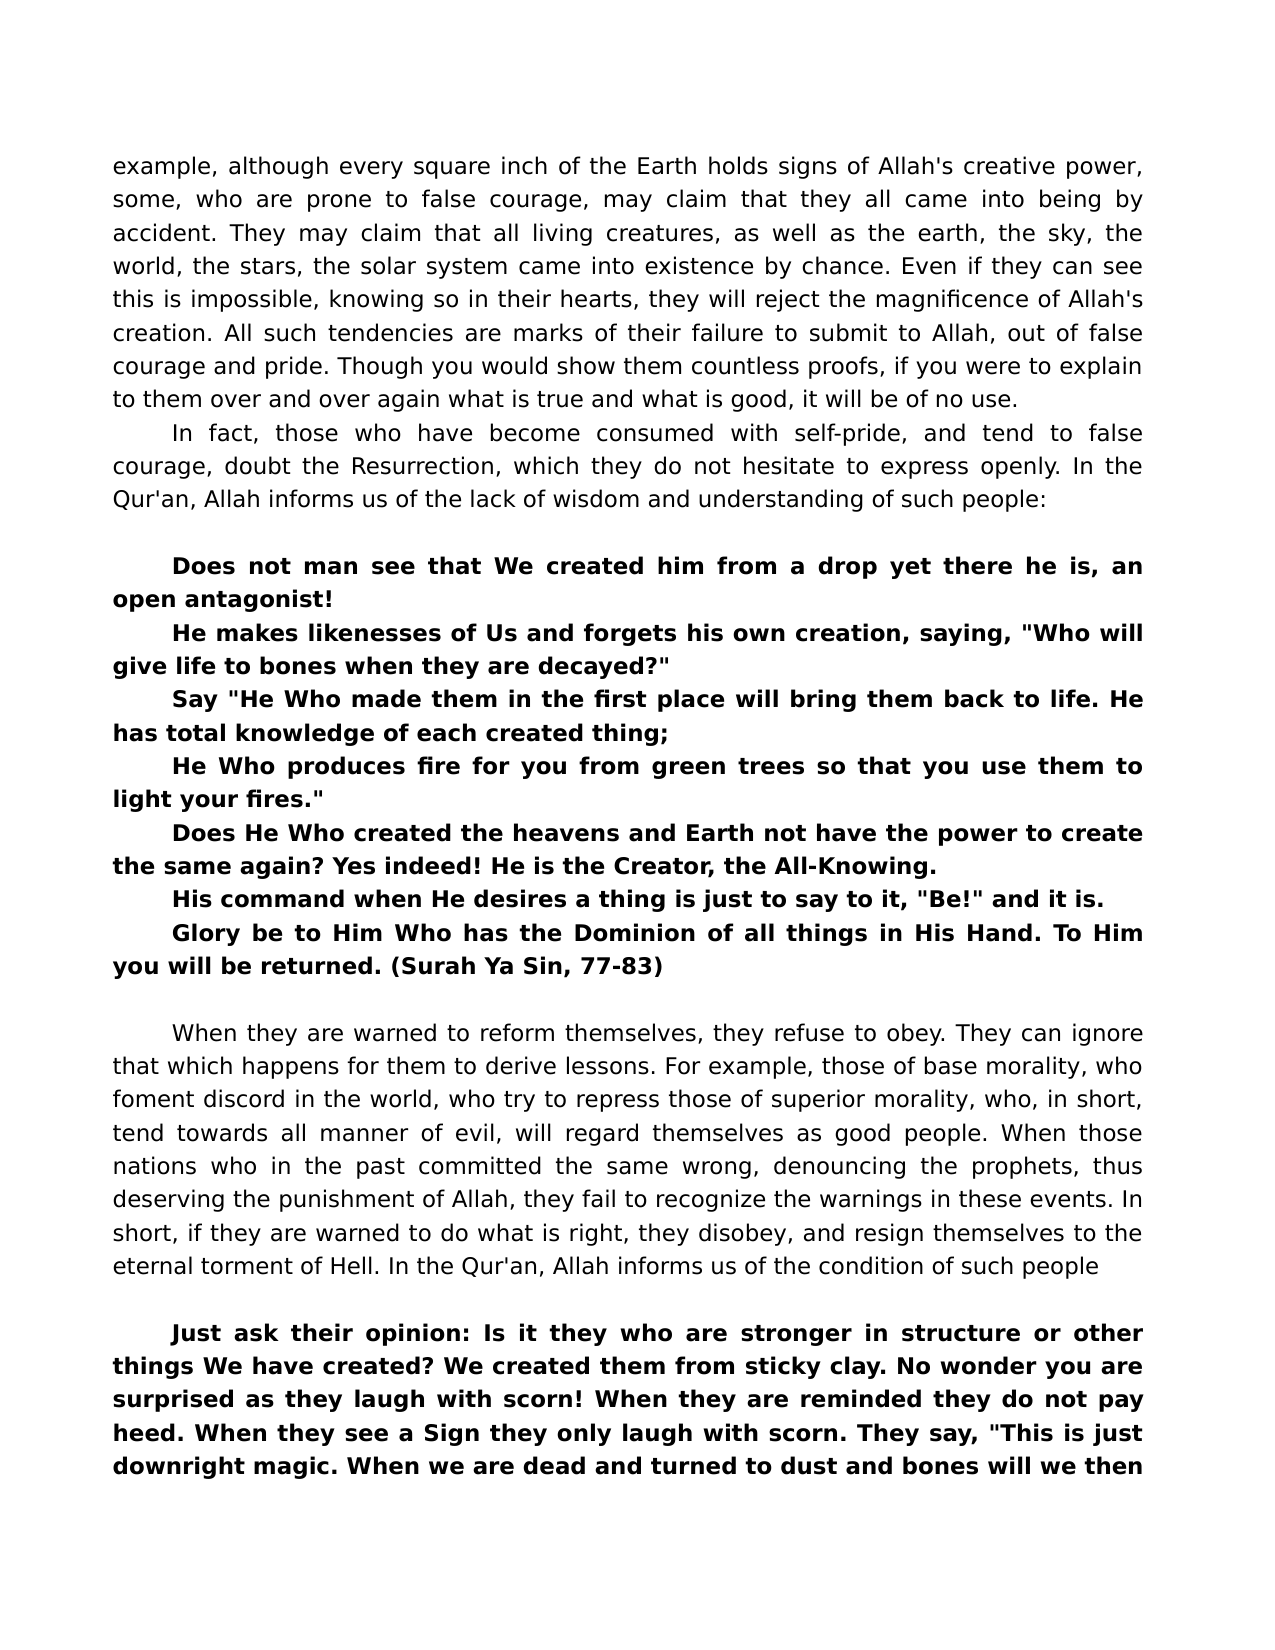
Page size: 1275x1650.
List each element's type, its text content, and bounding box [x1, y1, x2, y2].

text When they are warned to reform themselves, they refuse to obey. They can ignore that which happens for them to derive lessons. For example, those of base morality, who foment discord in the world, who try to repress those of superior morality, who, in short, tend towards all manner of evil, will regard themselves as good people. When those nations who in the past committed the same wrong, denouncing the prophets, thus deserving the punishment of Allah, they fail to recognize the warnings in these events. In short, if they are warned to do what is right, they disobey, and resign themselves to the eternal torment of Hell. In the Qur'an, Allah informs us of the condition of such people [112, 1014, 1145, 1281]
text His command when He desires a thing is just to say to it, "Be!" and it is. [112, 881, 1145, 914]
text example, although every square inch of the Earth holds signs of Allah's creative power, some, who are prone to false courage, may claim that they all came into being by accident. They may claim that all living creatures, as well as the earth, the sky, the world, the stars, the solar system came into existence by chance. Even if they can see this is impossible, knowing so in their hearts, they will reject the magnificence of Allah's creation. All such tendencies are marks of their failure to submit to Allah, out of false courage and pride. Though you would show them countless proofs, if you were to explain to them over and over again what is true and what is good, it will be of no use. [112, 148, 1145, 414]
text Just ask their opinion: Is it they who are stronger in structure or other things We have created? We created them from sticky clay. No wonder you are surprised as they laugh with scorn! When they are reminded they do not pay heed. When they see a Sign they only laugh with scorn. They say, "This is just downright magic. When we are dead and turned to dust and bones will we then [112, 1314, 1145, 1481]
text He makes likenesses of Us and forgets his own creation, saying, "Who will give life to bones when they are decayed?" [112, 614, 1145, 681]
text Does He Who created the heavens and Earth not have the power to create the same again? Yes indeed! He is the Creator, the All-Knowing. [112, 814, 1145, 881]
text Say "He Who made them in the first place will bring them back to life. He has total knowledge of each created thing; [112, 681, 1145, 748]
text Does not man see that We created him from a drop yet there he is, an open antagonist! [112, 548, 1145, 614]
text In fact, those who have become consumed with self-pride, and tend to false courage, doubt the Resurrection, which they do not hesitate to express openly. In the Qur'an, Allah informs us of the lack of wisdom and understanding of such people: [112, 414, 1145, 514]
text Glory be to Him Who has the Dominion of all things in His Hand. To Him you will be returned. (Surah Ya Sin, 77-83) [112, 914, 1145, 981]
text He Who produces fire for you from green trees so that you use them to light your fires." [112, 748, 1145, 814]
